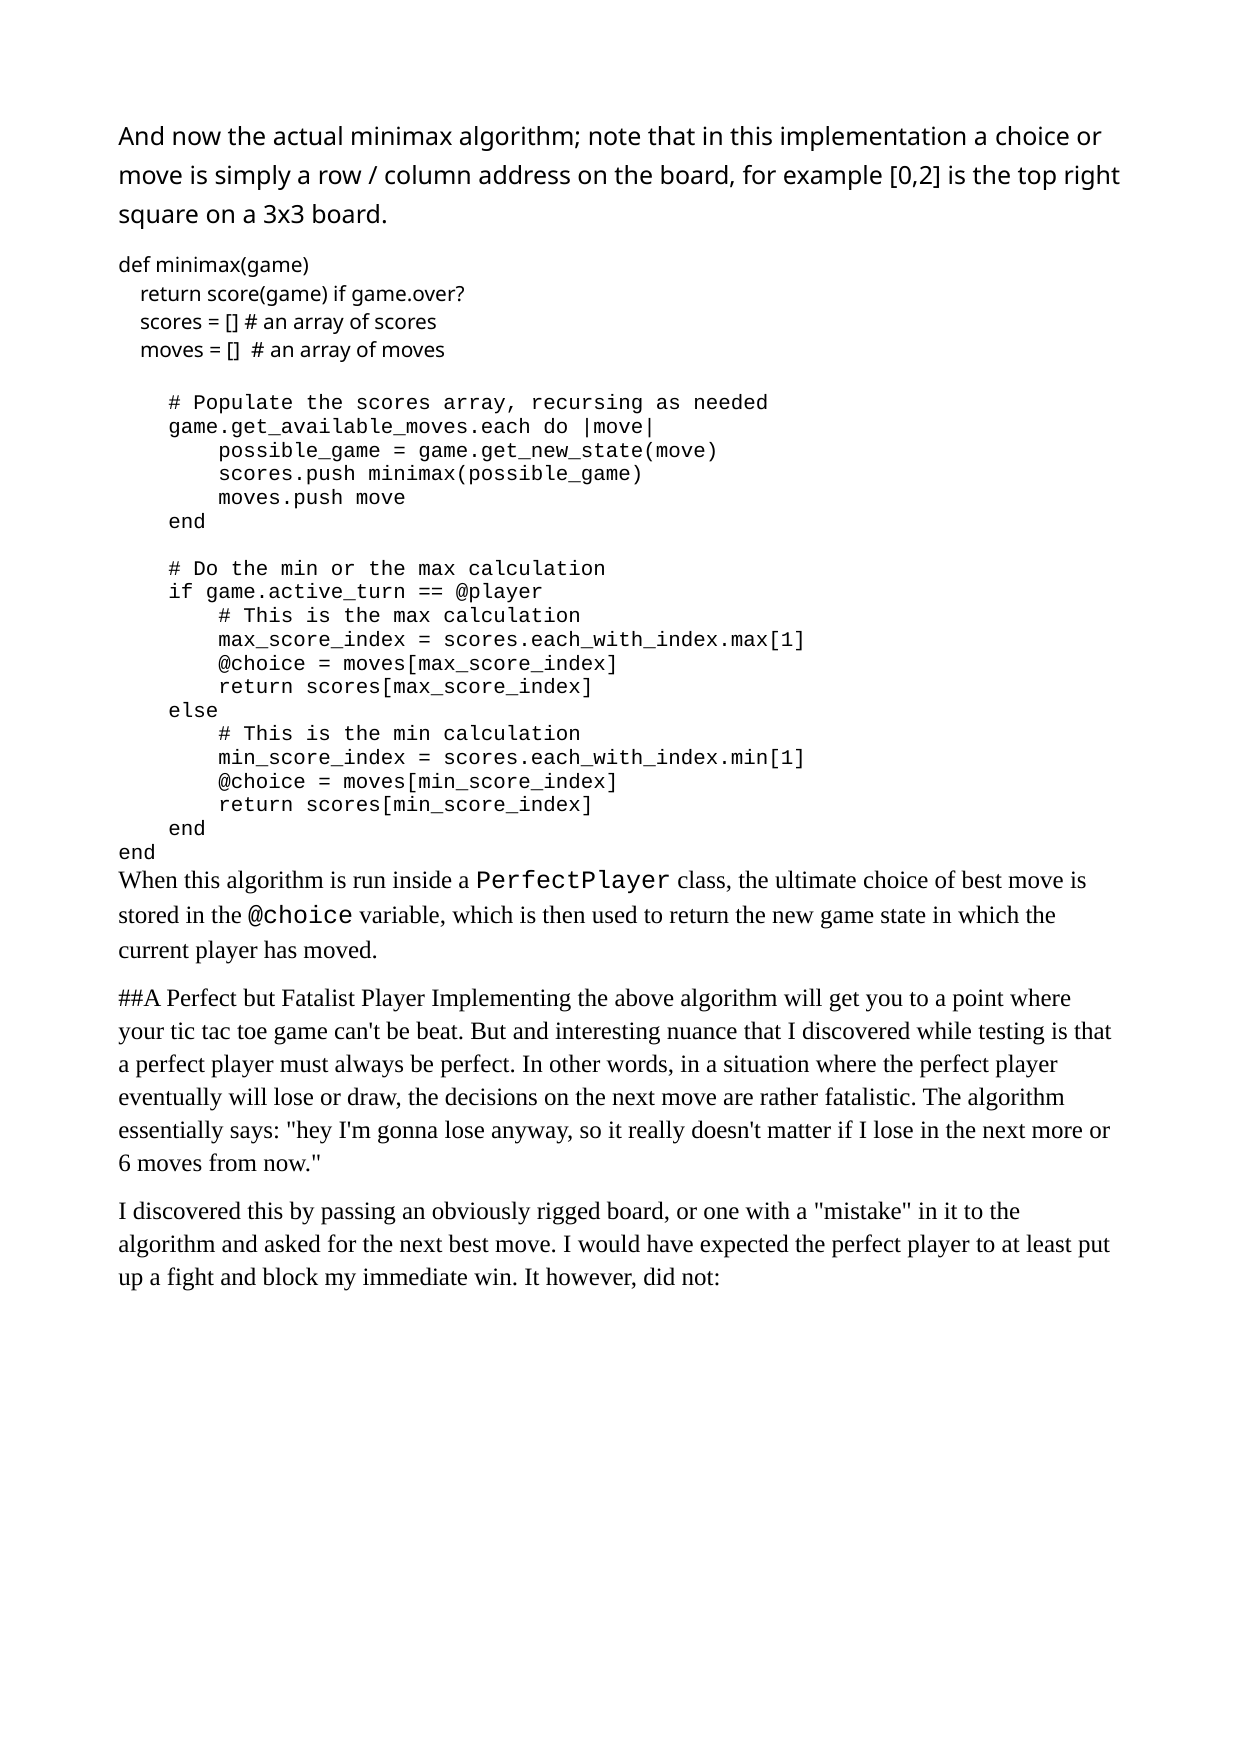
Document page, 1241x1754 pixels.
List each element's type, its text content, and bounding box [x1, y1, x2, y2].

text max_score_index = scores.each_with_index.max[1] [118, 629, 1122, 652]
text end [118, 511, 1122, 534]
text And now the actual minimax algorithm; note that in this implementation a choice or move is simply a row / column address on the board, for example [0,2] is the top right square on a 3x3 board. [118, 118, 1122, 231]
text @choice = moves[max_score_index] [118, 652, 1122, 676]
text When this algorithm is run inside a PerfectPlayer class, the ultimate choice of best move is stored in the @choice variable, which is then used to return the new game state in which the current player has moved. [118, 865, 1122, 964]
text # This is the min calculation [118, 723, 1122, 747]
text I discovered this by passing an obviously rigged board, or one with a "mistake" in it to the algorithm and asked for the next best move. I would have expected the perfect player to at least put up a fight and block my immediate win. It however, did not: [118, 1196, 1122, 1291]
text ##A Perfect but Fatalist Player Implementing the above algorithm will get you to a point where your tic tac toe game can't be beat. But and interesting nuance that I discovered while testing is that a perfect player must always be perfect. In other words, in a situation where the perfect player eventually will lose or draw, the decisions on the next move are rather fatalistic. The algorithm essentially says: "hey I'm gonna lose anyway, so it really doesn't matter if I lose in the next more or 6 moves from now." [118, 983, 1122, 1177]
text else [118, 700, 1122, 723]
text return scores[min_score_index] [118, 794, 1122, 818]
text moves = [] # an array of moves [118, 336, 1122, 364]
text game.get_available_moves.each do |move| [118, 416, 1122, 440]
text return score(game) if game.over? [118, 279, 1122, 307]
text possible_game = game.get_new_state(move) [118, 440, 1122, 463]
text @choice = moves[min_score_index] [118, 771, 1122, 794]
text end [118, 842, 1122, 865]
text end [118, 818, 1122, 842]
text min_score_index = scores.each_with_index.min[1] [118, 747, 1122, 771]
text # Populate the scores array, recursing as needed [118, 392, 1122, 416]
text # This is the max calculation [118, 605, 1122, 629]
text moves.push move [118, 487, 1122, 511]
text # Do the min or the max calculation [118, 558, 1122, 582]
text return scores[max_score_index] [118, 676, 1122, 700]
text def minimax(game) [118, 250, 1122, 279]
text scores = [] # an array of scores [118, 307, 1122, 336]
text scores.push minimax(possible_game) [118, 463, 1122, 487]
text if game.active_turn == @player [118, 582, 1122, 605]
